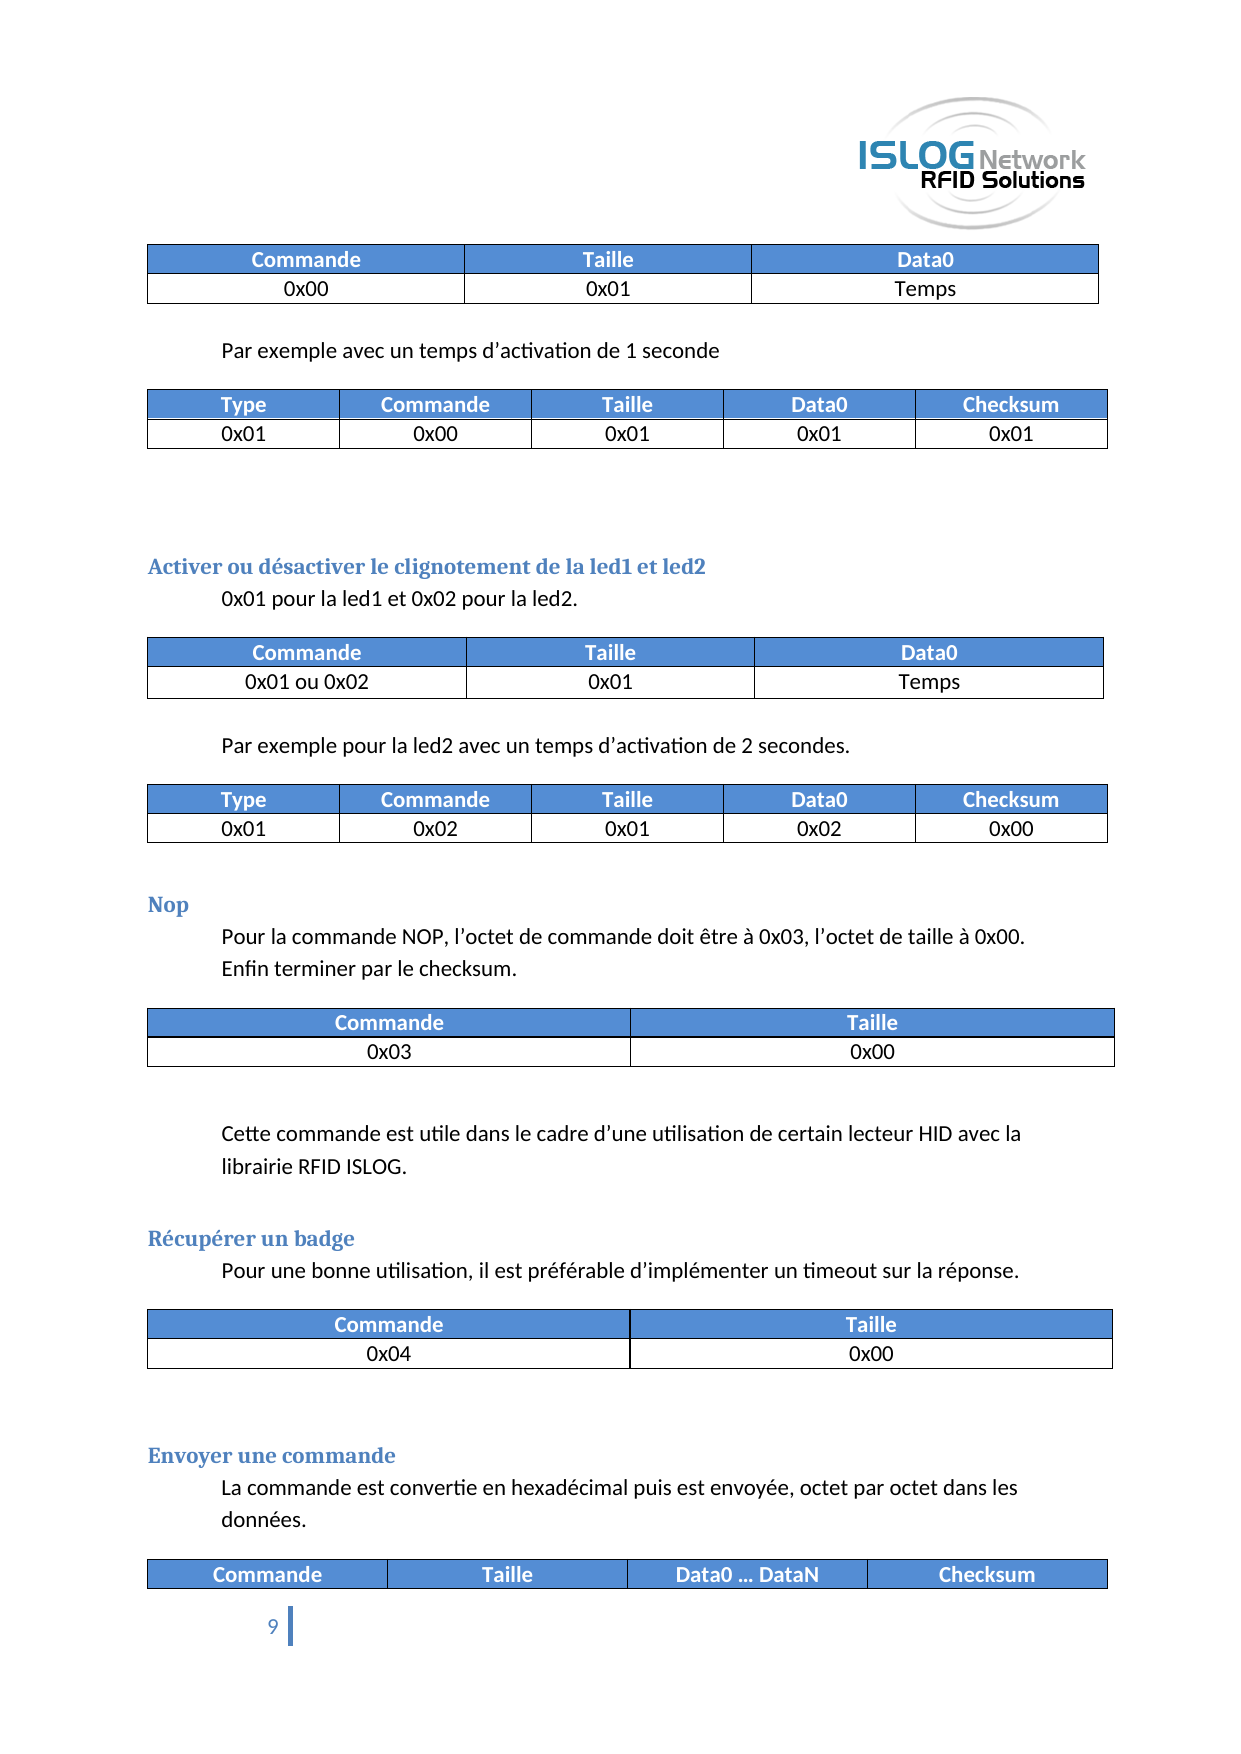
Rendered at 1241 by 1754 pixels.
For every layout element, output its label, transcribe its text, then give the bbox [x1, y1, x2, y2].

text Cette commande est utile dans le cadre d’une utilisation de certain lecteur HID avec la librairie RFID ISLOG. [221, 1119, 1093, 1180]
table_cell 0x01 [148, 814, 339, 842]
table_header Type [148, 785, 339, 813]
table_header Data0 [752, 245, 1098, 273]
table_cell 0x00 [916, 814, 1107, 842]
table_header Taille [465, 245, 751, 273]
table_cell Temps [752, 274, 1098, 303]
text Par exemple avec un temps d’activation de 1 seconde [148, 304, 1093, 364]
table_cell Temps [755, 667, 1103, 698]
text Pour une bonne utilisation, il est préférable d’implémenter un timeout sur la réponse. [148, 1256, 1093, 1284]
table_header Commande [340, 785, 531, 813]
text Par exemple pour la led2 avec un temps d’activation de 2 secondes. [148, 699, 1093, 759]
table_cell 0x01 [467, 667, 754, 698]
table_header Commande [148, 638, 466, 666]
table_header Taille [532, 785, 723, 813]
table_header Commande [148, 1560, 387, 1588]
table_header Checksum [916, 785, 1107, 813]
table_cell 0x04 [148, 1339, 629, 1368]
table_cell 0x01 ou 0x02 [148, 667, 466, 698]
table_header Data0 … DataN [628, 1560, 867, 1588]
table_header Data0 [755, 638, 1103, 666]
table_header Taille [532, 390, 723, 418]
subtitle Activer ou désactiver le clignotement de la led1 et led2 [148, 553, 1093, 580]
table_cell 0x00 [340, 420, 531, 447]
subtitle Envoyer une commande [148, 1443, 1093, 1469]
table_cell 0x01 [532, 814, 723, 842]
table_cell 0x01 [532, 420, 723, 447]
text Pour la commande NOP, l’octet de commande doit être à 0x03, l’octet de taille à 0x00. Enfin terminer par le checksum. [148, 922, 1093, 982]
table_header Taille [388, 1560, 627, 1588]
table_header Commande [148, 1009, 630, 1036]
table_header Commande [148, 1310, 629, 1338]
table_header Data0 [724, 785, 915, 813]
table_cell 0x00 [631, 1038, 1114, 1066]
table_header Taille [631, 1009, 1114, 1036]
table_header Checksum [868, 1560, 1107, 1588]
table_cell 0x01 [724, 420, 915, 447]
text 0x01 pour la led1 et 0x02 pour la led2. [148, 584, 1093, 612]
table_cell 0x02 [340, 814, 531, 842]
table_cell 0x01 [148, 420, 339, 447]
table_header Checksum [916, 390, 1107, 418]
table_cell 0x03 [148, 1038, 630, 1066]
table_cell 0x00 [631, 1339, 1112, 1368]
subtitle Récupérer un badge [148, 1226, 1093, 1252]
table_cell 0x00 [148, 274, 464, 303]
table_header Commande [148, 245, 464, 273]
table_header Taille [631, 1310, 1112, 1338]
table_header Data0 [724, 390, 915, 418]
table_cell 0x01 [916, 420, 1107, 447]
table_header Taille [467, 638, 754, 666]
text La commande est convertie en hexadécimal puis est envoyée, octet par octet dans les données. [221, 1473, 1093, 1534]
table_cell 0x01 [465, 274, 751, 303]
subtitle Nop [148, 892, 1093, 918]
table_cell 0x02 [724, 814, 915, 842]
table_header Commande [340, 390, 531, 418]
table_header Type [148, 390, 339, 418]
